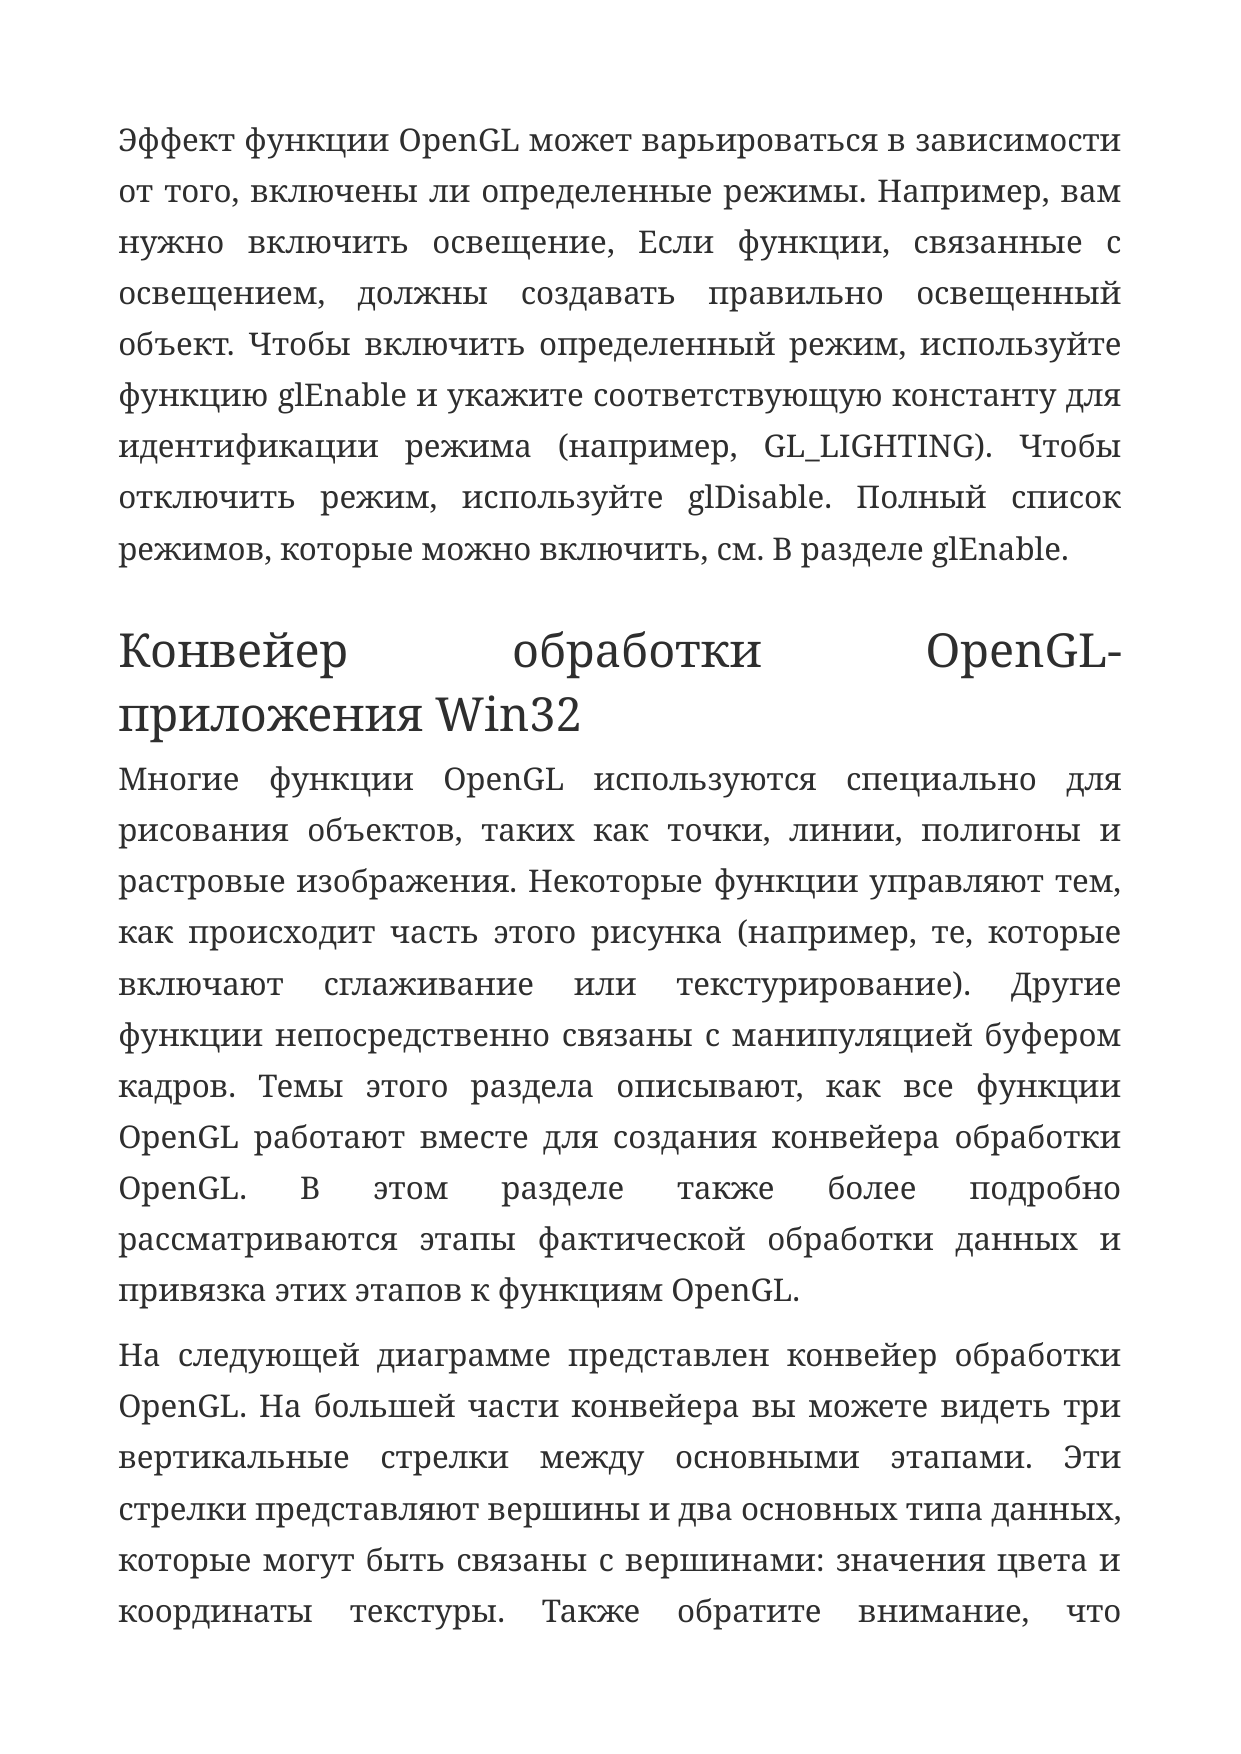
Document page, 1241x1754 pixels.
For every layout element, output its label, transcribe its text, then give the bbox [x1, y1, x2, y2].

text Многие функции OpenGL используются специально для рисования объектов, таких как точки, линии, полигоны и растровые изображения. Некоторые функции управляют тем, как происходит часть этого рисунка (например, те, которые включают сглаживание или текстурирование). Другие функции непосредственно связаны с манипуляцией буфером кадров. Темы этого раздела описывают, как все функции OpenGL работают вместе для создания конвейера обработки OpenGL. В этом разделе также более подробно рассматриваются этапы фактической обработки данных и привязка этих этапов к функциям OpenGL. [118, 757, 1122, 1310]
subtitle Конвейер обработки OpenGL-приложения Win32 [118, 617, 1122, 745]
text На следующей диаграмме представлен конвейер обработки OpenGL. На большей части конвейера вы можете видеть три вертикальные стрелки между основными этапами. Эти стрелки представляют вершины и два основных типа данных, которые могут быть связаны с вершинами: значения цвета и координаты текстуры. Также обратите внимание, что [118, 1333, 1122, 1631]
text Эффект функции OpenGL может варьироваться в зависимости от того, включены ли определенные режимы. Например, вам нужно включить освещение, Если функции, связанные с освещением, должны создавать правильно освещенный объект. Чтобы включить определенный режим, используйте функцию glEnable и укажите соответствующую константу для идентификации режима (например, GL_LIGHTING). Чтобы отключить режим, используйте glDisable. Полный список режимов, которые можно включить, см. В разделе glEnable. [118, 118, 1122, 569]
